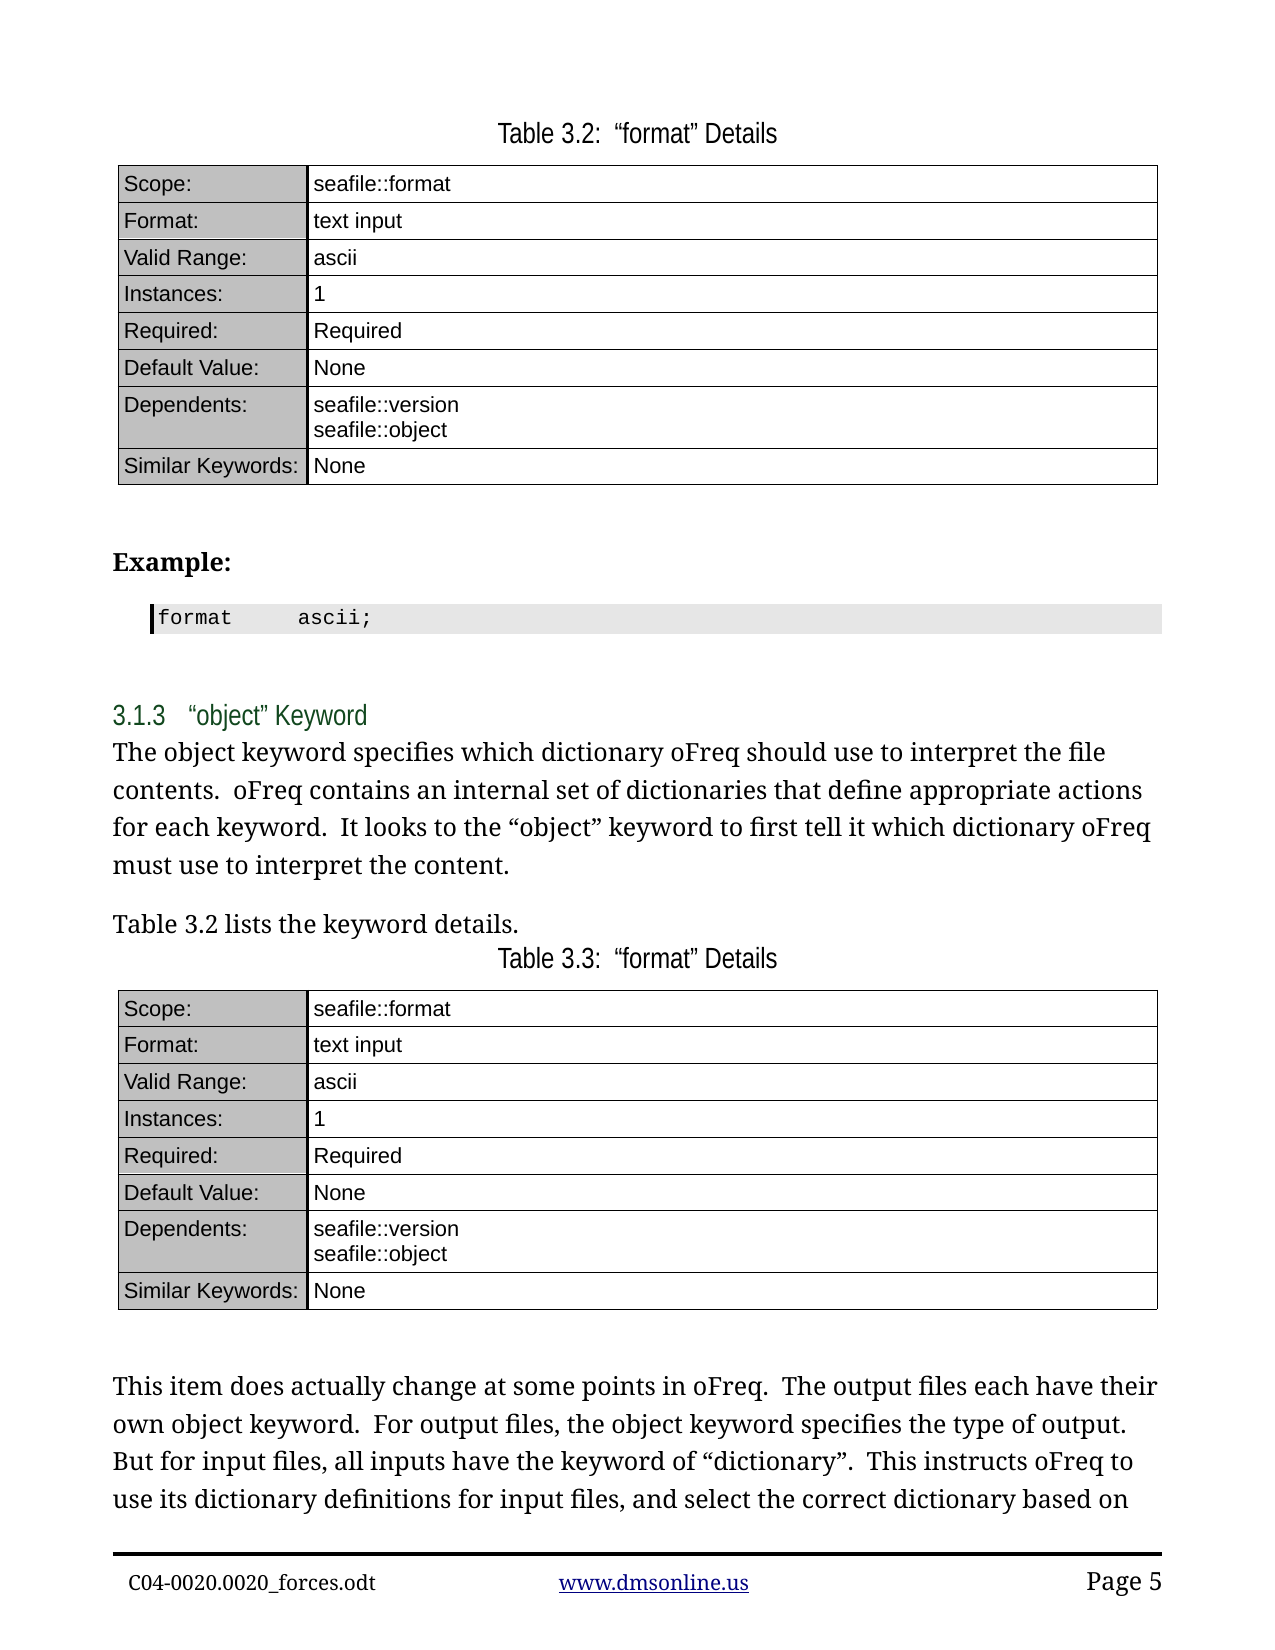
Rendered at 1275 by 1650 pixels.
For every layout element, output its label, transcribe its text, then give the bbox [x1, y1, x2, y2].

table_cell None [309, 350, 1157, 386]
table_cell Valid Range: [119, 240, 306, 275]
table_cell None [309, 449, 1157, 484]
table_cell Instances: [119, 1101, 306, 1137]
text This item does actually change at some points in oFreq. The output files each have their own object keyword. For output files, the object keyword specifies the type of output. But for input files, all inputs have the keyword of “dictionary”. This instructs oFreq to use its dictionary definitions for input files, and select the correct dictionary based on [112, 1369, 1162, 1515]
text The object keyword specifies which dictionary oFreq should use to interpret the file contents. oFreq contains an internal set of dictionaries that define appropriate actions for each keyword. It looks to the “object” keyword to first tell it which dictionary oFreq must use to interpret the content. [112, 735, 1162, 881]
table_cell Default Value: [119, 1175, 306, 1210]
table_cell Default Value: [119, 350, 306, 386]
table_cell Dependents: [119, 1211, 306, 1272]
subtitle “object” Keyword [112, 698, 1162, 732]
table_cell Format: [119, 203, 306, 238]
table_header seafile::format [309, 166, 1157, 202]
table_cell Required [309, 1138, 1157, 1173]
table_cell text input [309, 203, 1157, 238]
table_cell Dependents: [119, 387, 306, 448]
table_cell seafile::version seafile::object [309, 387, 1157, 448]
table_cell Required: [119, 1138, 306, 1173]
table_cell Similar Keywords: [119, 1273, 306, 1309]
table_header seafile::format [309, 991, 1157, 1026]
text Example: [112, 544, 1162, 578]
table_header Scope: [119, 166, 306, 202]
table_header Scope: [119, 991, 306, 1026]
table_cell Required: [119, 313, 306, 349]
text format ascii; [154, 604, 1162, 634]
table_cell None [309, 1175, 1157, 1210]
text Table 3.3: “format” Details [112, 941, 1162, 975]
table_cell Instances: [119, 276, 306, 312]
table_cell seafile::version seafile::object [309, 1211, 1157, 1272]
table_cell ascii [309, 240, 1157, 275]
table_cell Valid Range: [119, 1064, 306, 1100]
table_cell Format: [119, 1027, 306, 1063]
table_cell text input [309, 1027, 1157, 1063]
text Table 3.2: “format” Details [112, 117, 1162, 150]
table_cell None [309, 1273, 1157, 1309]
table_cell 1 [309, 276, 1157, 312]
table_cell Similar Keywords: [119, 449, 306, 484]
text Table 3.2 lists the keyword details. [112, 907, 1162, 941]
table_cell 1 [309, 1101, 1157, 1137]
table_cell Required [309, 313, 1157, 349]
table_cell ascii [309, 1064, 1157, 1100]
